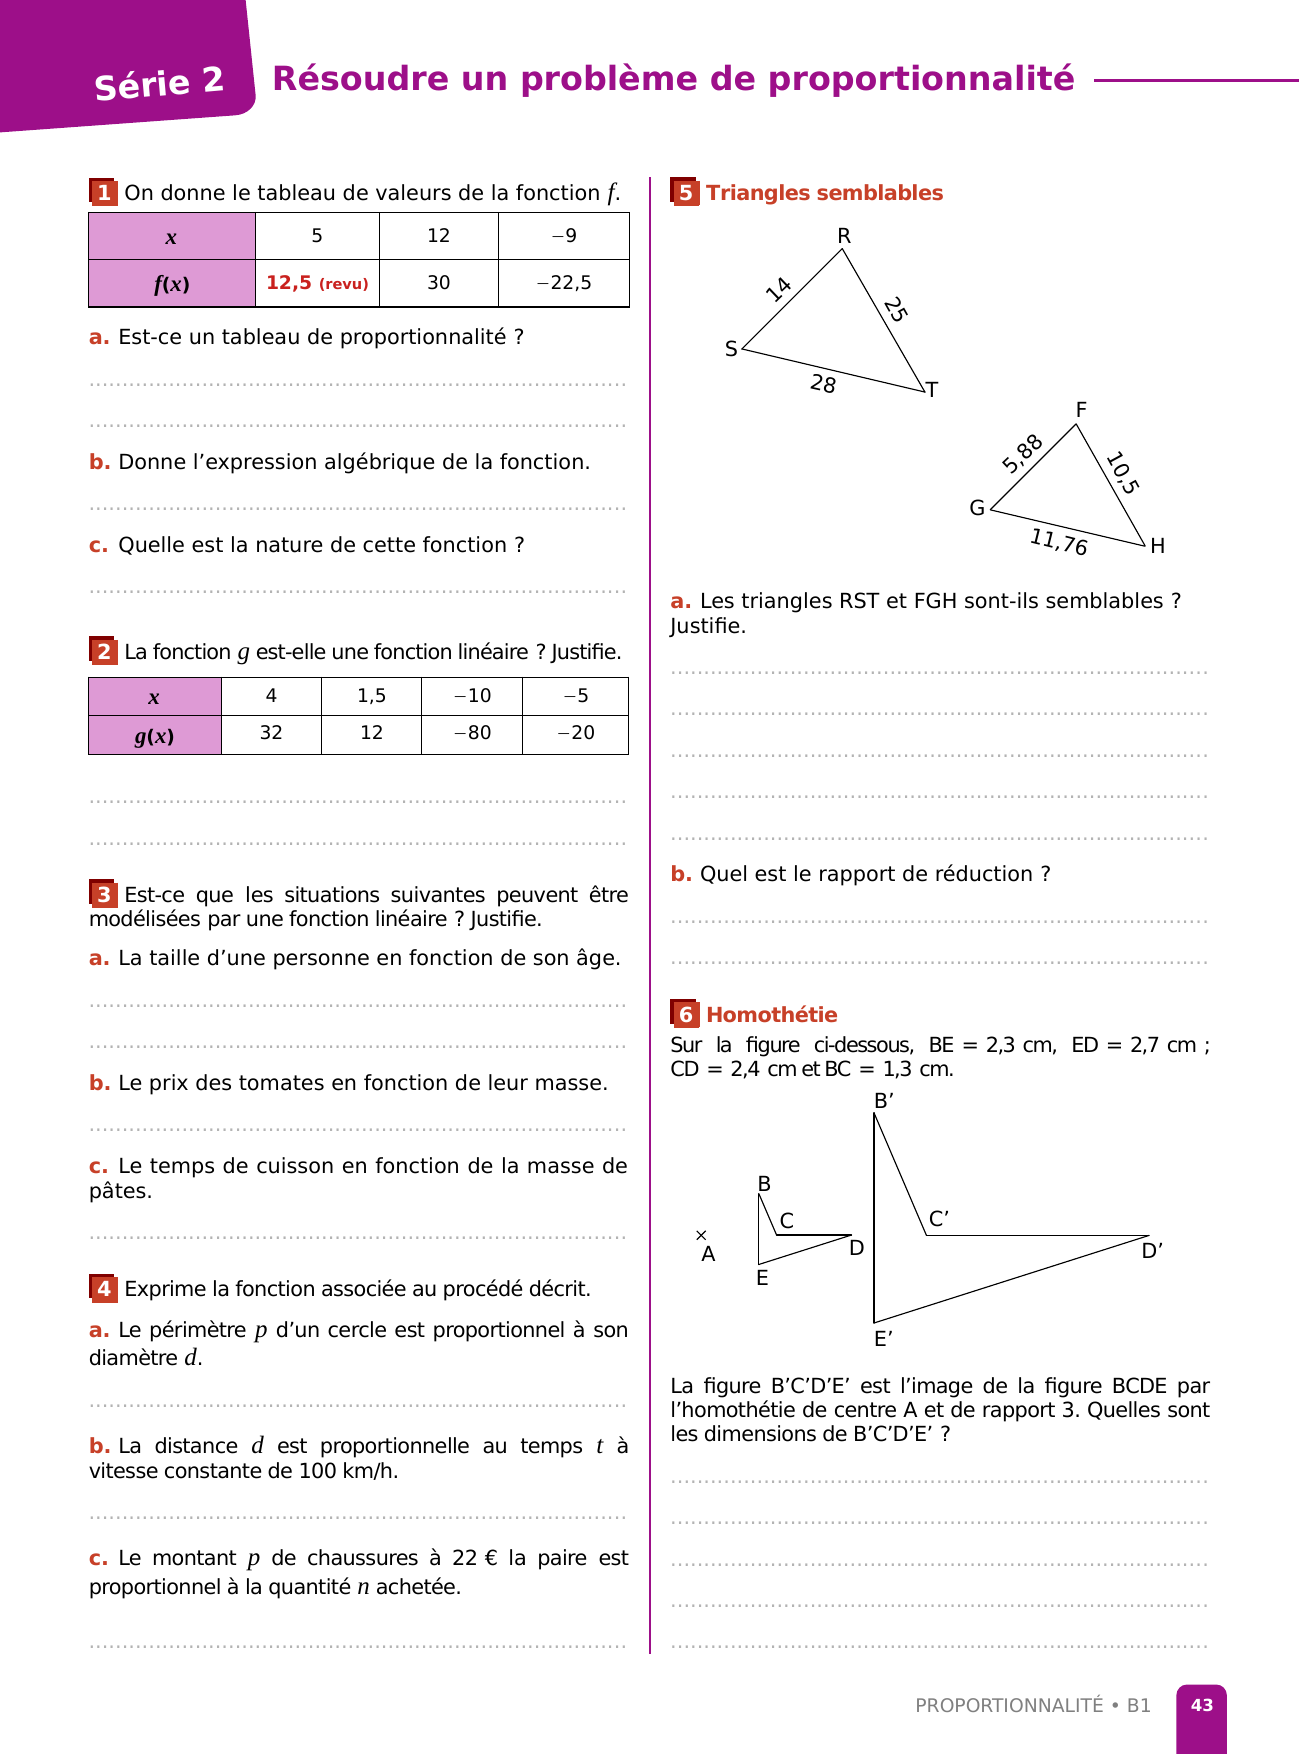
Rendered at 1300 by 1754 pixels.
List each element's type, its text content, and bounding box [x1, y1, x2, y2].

subtitle Triangles semblables [696, 177, 1211, 205]
subtitle Homothétie [696, 999, 1211, 1027]
table_cell 32 [222, 716, 321, 754]
table_cell 12,5 (revu) [256, 260, 379, 306]
list Le prix des tomates en fonction de leur masse. [88, 1071, 629, 1095]
table_header ─9 [499, 213, 629, 259]
list Quel est le rapport de réduction ? [670, 862, 1211, 887]
subtitle Exprime la fonction associée au procédé décrit. [114, 1274, 629, 1302]
table_cell f(x) [89, 260, 255, 306]
table_header 5 [256, 213, 379, 259]
list Le montant p de chaussures à 22 € la paire est proportionnel à la quantité n achetée. [88, 1542, 629, 1600]
subtitle Est-ce que les situations suivantes peuvent être modélisées par une fonction linéaire ? Justifie. [88, 879, 629, 932]
table_header 12 [380, 213, 498, 259]
table_header x [89, 213, 255, 259]
list La distance d est proportionnelle au temps t à vitesse constante de 100 km/h. [88, 1430, 629, 1483]
table_cell ─80 [422, 716, 522, 754]
subtitle La fonction g est-elle une fonction linéaire ? Justifie. [114, 636, 629, 665]
table_cell ─22,5 [499, 260, 629, 306]
table_header ─5 [523, 678, 628, 715]
list Quelle est la nature de cette fonction ? [88, 533, 629, 557]
list Le temps de cuisson en fonction de la masse de pâtes. [88, 1154, 629, 1203]
table_cell 30 [380, 260, 498, 306]
text Sur la figure ci-dessous, BE = 2,3 cm, ED = 2,7 cm ; CD = 2,4 cm et BC = 1,3 cm. [670, 1033, 1211, 1081]
list Les triangles RST et FGH sont-ils semblables ? Justifie. [670, 589, 1211, 638]
table_header 4 [222, 678, 321, 715]
table_header x [89, 678, 221, 715]
table_header ─10 [422, 678, 522, 715]
list Donne l’expression algébrique de la fonction. [88, 450, 629, 474]
table_header 1,5 [322, 678, 421, 715]
list Le périmètre p d’un cercle est proportionnel à son diamètre d. [88, 1314, 629, 1371]
list Est-ce un tableau de proportionnalité ? [88, 325, 629, 349]
subtitle On donne le tableau de valeurs de la fonction f. [88, 177, 629, 206]
table_cell g(x) [89, 716, 221, 754]
list La taille d’une personne en fonction de son âge. [88, 946, 629, 971]
table_cell ─20 [523, 716, 628, 754]
text La figure B’C’D’E’ est l’image de la figure BCDE par l’homothétie de centre A et de rapport 3. Quelles sont les dimensions de B’C’D’E’ ? [670, 1374, 1211, 1447]
table_cell 12 [322, 716, 421, 754]
